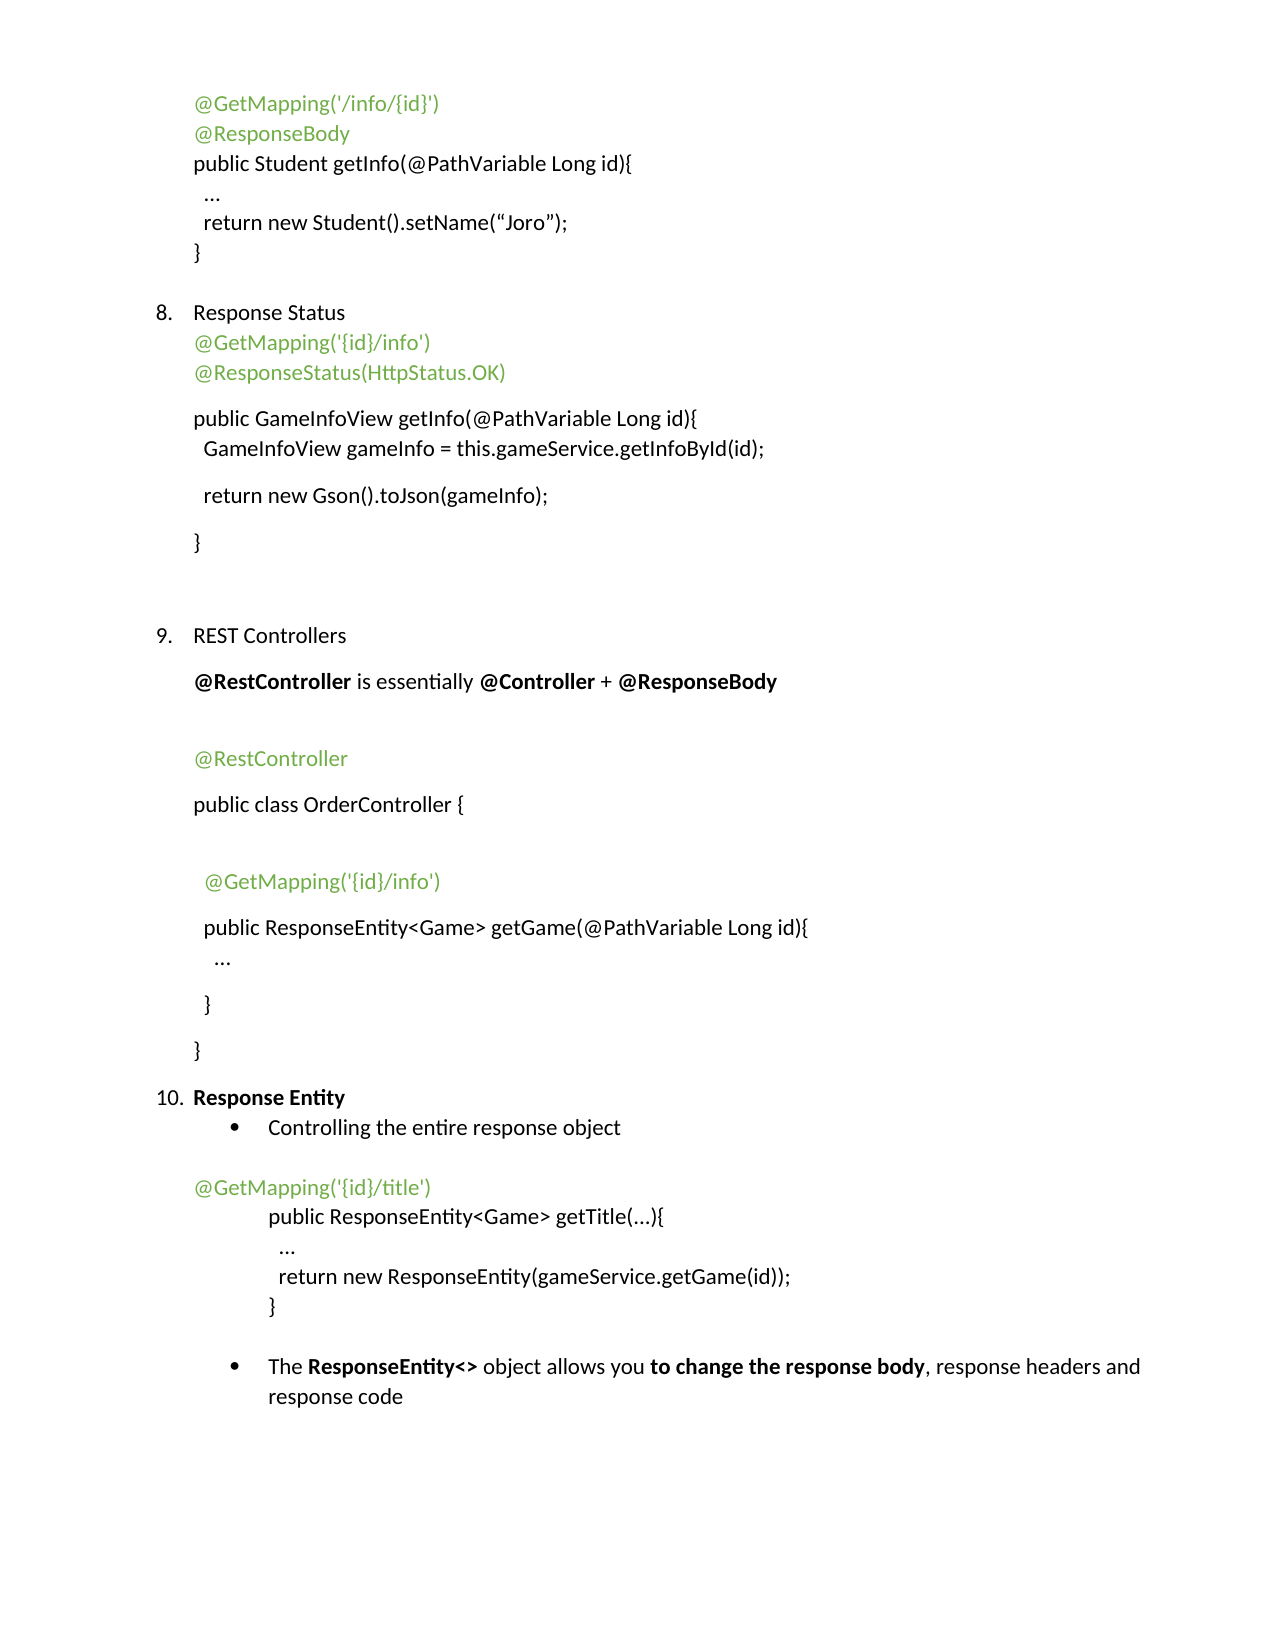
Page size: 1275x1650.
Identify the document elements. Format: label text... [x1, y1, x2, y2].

list return new Student().setName(“Joro”); [193, 208, 1211, 237]
list public ResponseEntity<Game> getTitle(...){ [268, 1202, 1211, 1231]
list } [193, 238, 1211, 266]
list Response Entity [156, 1083, 1211, 1111]
list return new ResponseEntity(gameService.getGame(id)); [268, 1262, 1211, 1290]
list @ResponseBody [193, 119, 1211, 147]
text return new Gson().toJson(gameInfo); [193, 481, 1211, 509]
list REST Controllers [156, 621, 1211, 649]
text public class OrderController { [193, 790, 1211, 818]
text public GameInfoView getInfo(@PathVariable Long id){ GameInfoView gameInfo = this.gameService.getInfoById(id); [193, 404, 1211, 462]
text } [193, 1036, 1211, 1064]
text } [193, 528, 1211, 556]
list @RestController [193, 744, 1211, 772]
list public Student getInfo(@PathVariable Long id){ ... [193, 149, 1211, 207]
text public ResponseEntity<Game> getGame(@PathVariable Long id){ ... [193, 913, 1211, 971]
list @GetMapping('{id}/title') [118, 1173, 1211, 1201]
text } [193, 990, 1211, 1018]
list @ResponseStatus(HttpStatus.OK) [193, 358, 1211, 386]
list ... [268, 1232, 1211, 1260]
list @GetMapping('{id}/info') [193, 328, 1211, 356]
list @GetMapping('/info/{id}') [193, 89, 1211, 117]
list @GetMapping('{id}/info') [193, 837, 1211, 895]
list Response Status [156, 298, 1211, 326]
list The ResponseEntity<> object allows you to change the response body, response headers and response code [231, 1352, 1211, 1410]
list } [268, 1292, 1211, 1320]
text @RestController is essentially @Controller + @ResponseBody [118, 667, 1211, 695]
list Controlling the entire response object [231, 1113, 1211, 1141]
